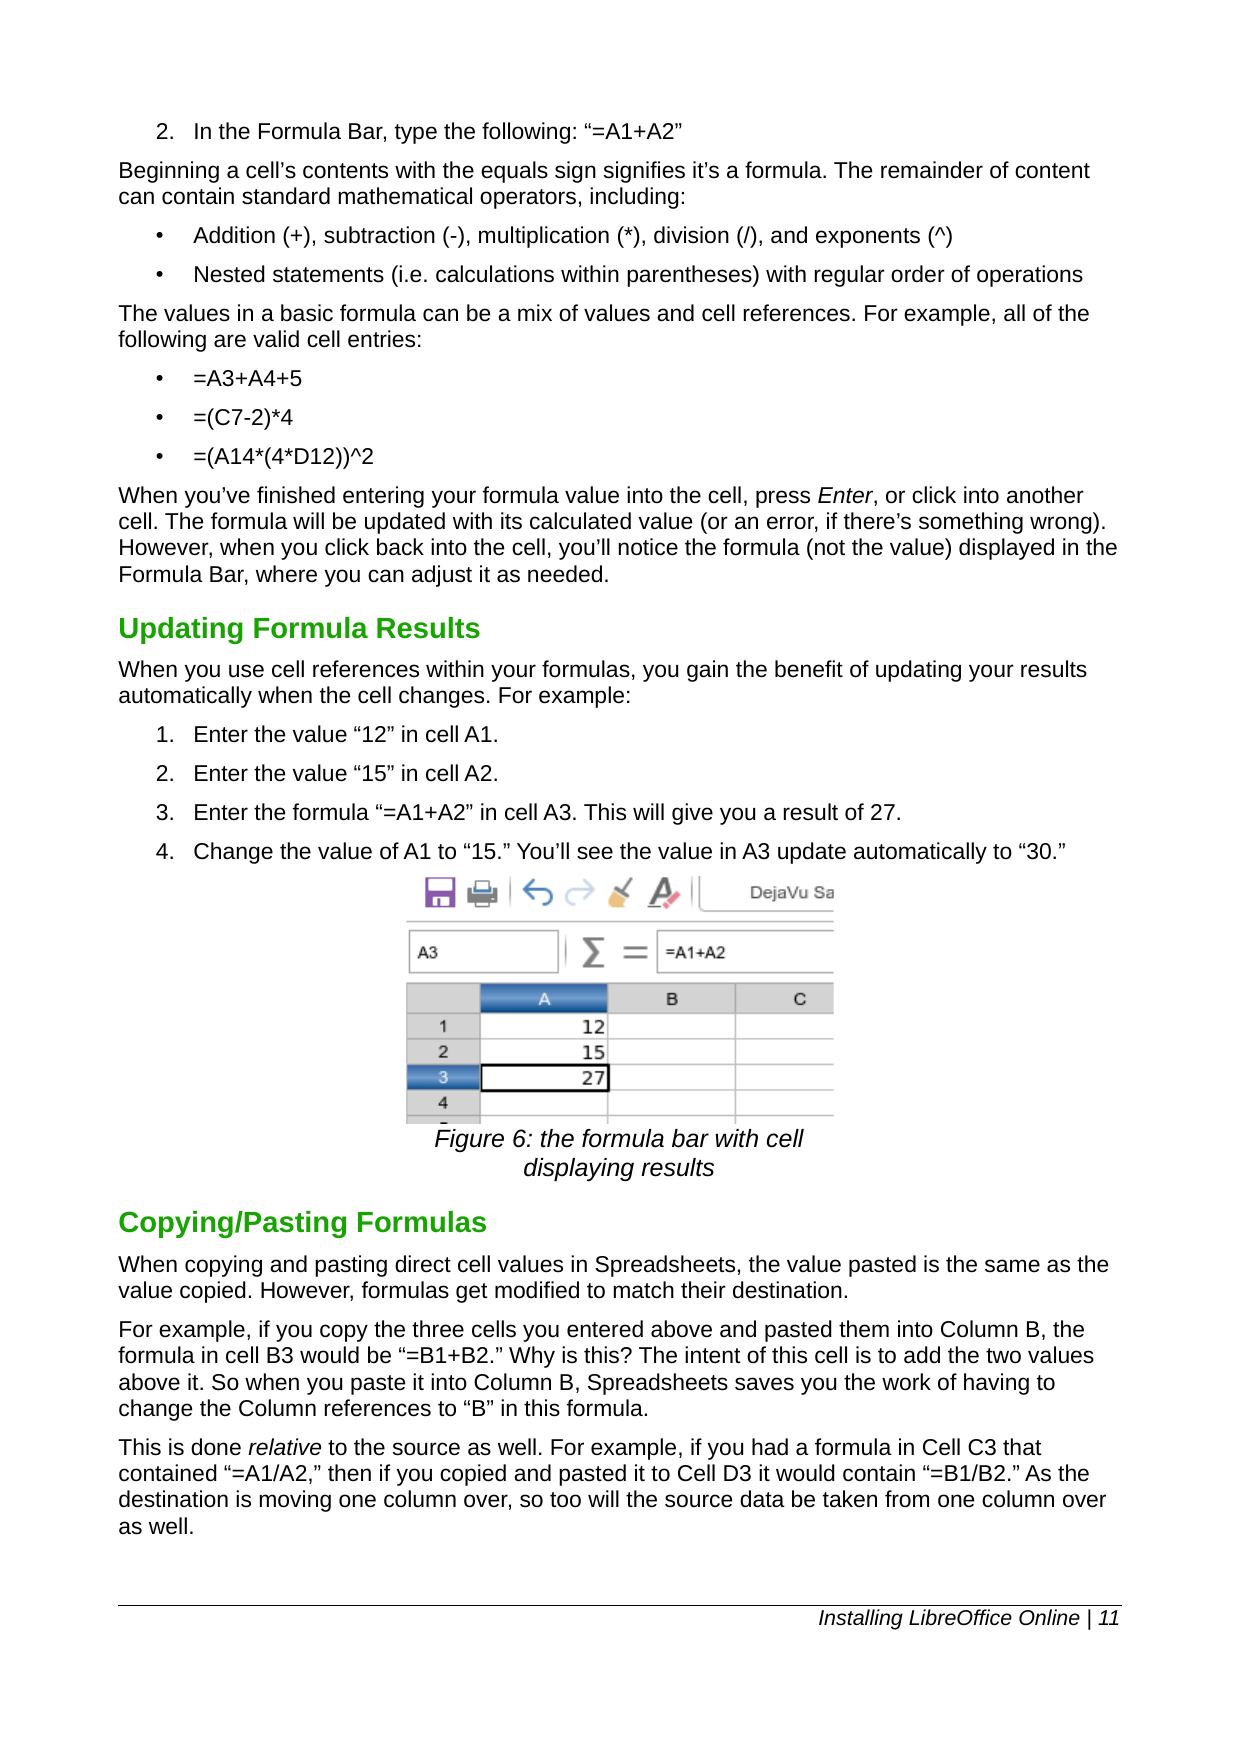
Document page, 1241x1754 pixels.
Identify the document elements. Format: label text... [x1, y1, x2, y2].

picture [406, 876, 834, 1124]
text When copying and pasting direct cell values in Spreadsheets, the value pasted is the same as the value copied. However, formulas get modified to match their destination. [118, 1251, 1122, 1303]
list Nested statements (i.e. calculations within parentheses) with regular order of operations [156, 261, 1122, 287]
text The values in a basic formula can be a mix of values and cell references. For example, all of the following are valid cell entries: [118, 300, 1122, 353]
list Enter the formula “=A1+A2” in cell A3. This will give you a result of 27. [156, 799, 1122, 825]
text For example, if you copy the three cells you entered above and pasted them into Column B, the formula in cell B3 would be “=B1+B2.” Why is this? The intent of this cell is to add the two values above it. So when you paste it into Column B, Spreadsheets saves you the work of having to change the Column references to “B” in this formula. [118, 1316, 1122, 1421]
list Enter the value “15” in cell A2. [156, 760, 1122, 786]
list =A3+A4+5 [156, 365, 1122, 391]
text When you’ve finished entering your formula value into the cell, press Enter, or click into another cell. The formula will be updated with its calculated value (or an error, if there’s something wrong). However, when you click back into the cell, you’ll notice the formula (not the value) displayed in the Formula Bar, where you can adjust it as needed. [118, 482, 1122, 587]
list In the Formula Bar, type the following: “=A1+A2” [156, 118, 1122, 144]
text Beginning a cell’s contents with the equals sign signifies it’s a formula. The remainder of content can contain standard mathematical operators, including: [118, 157, 1122, 210]
list Addition (+), subtraction (-), multiplication (*), division (/), and exponents (^) [156, 222, 1122, 248]
list Enter the value “12” in cell A1. [156, 721, 1122, 748]
list =(C7-2)*4 [156, 404, 1122, 430]
subtitle Updating Formula Results [118, 611, 1122, 644]
list Change the value of A1 to “15.” You’ll see the value in A3 update automatically to “30.” [156, 838, 1122, 864]
list =(A14*(4*D12))^2 [156, 443, 1122, 469]
text This is done relative to the source as well. For example, if you had a formula in Cell C3 that contained “=A1/A2,” then if you copied and pasted it to Cell D3 it would contain “=B1/B2.” As the destination is moving one column over, so too will the source data be taken from one column over as well. [118, 1434, 1122, 1539]
subtitle Copying/Pasting Formulas [118, 1205, 1122, 1239]
text Figure 6: the formula bar with cell displaying results [397, 877, 843, 1182]
text When you use cell references within your formulas, you gain the benefit of updating your results automatically when the cell changes. For example: [118, 656, 1122, 709]
